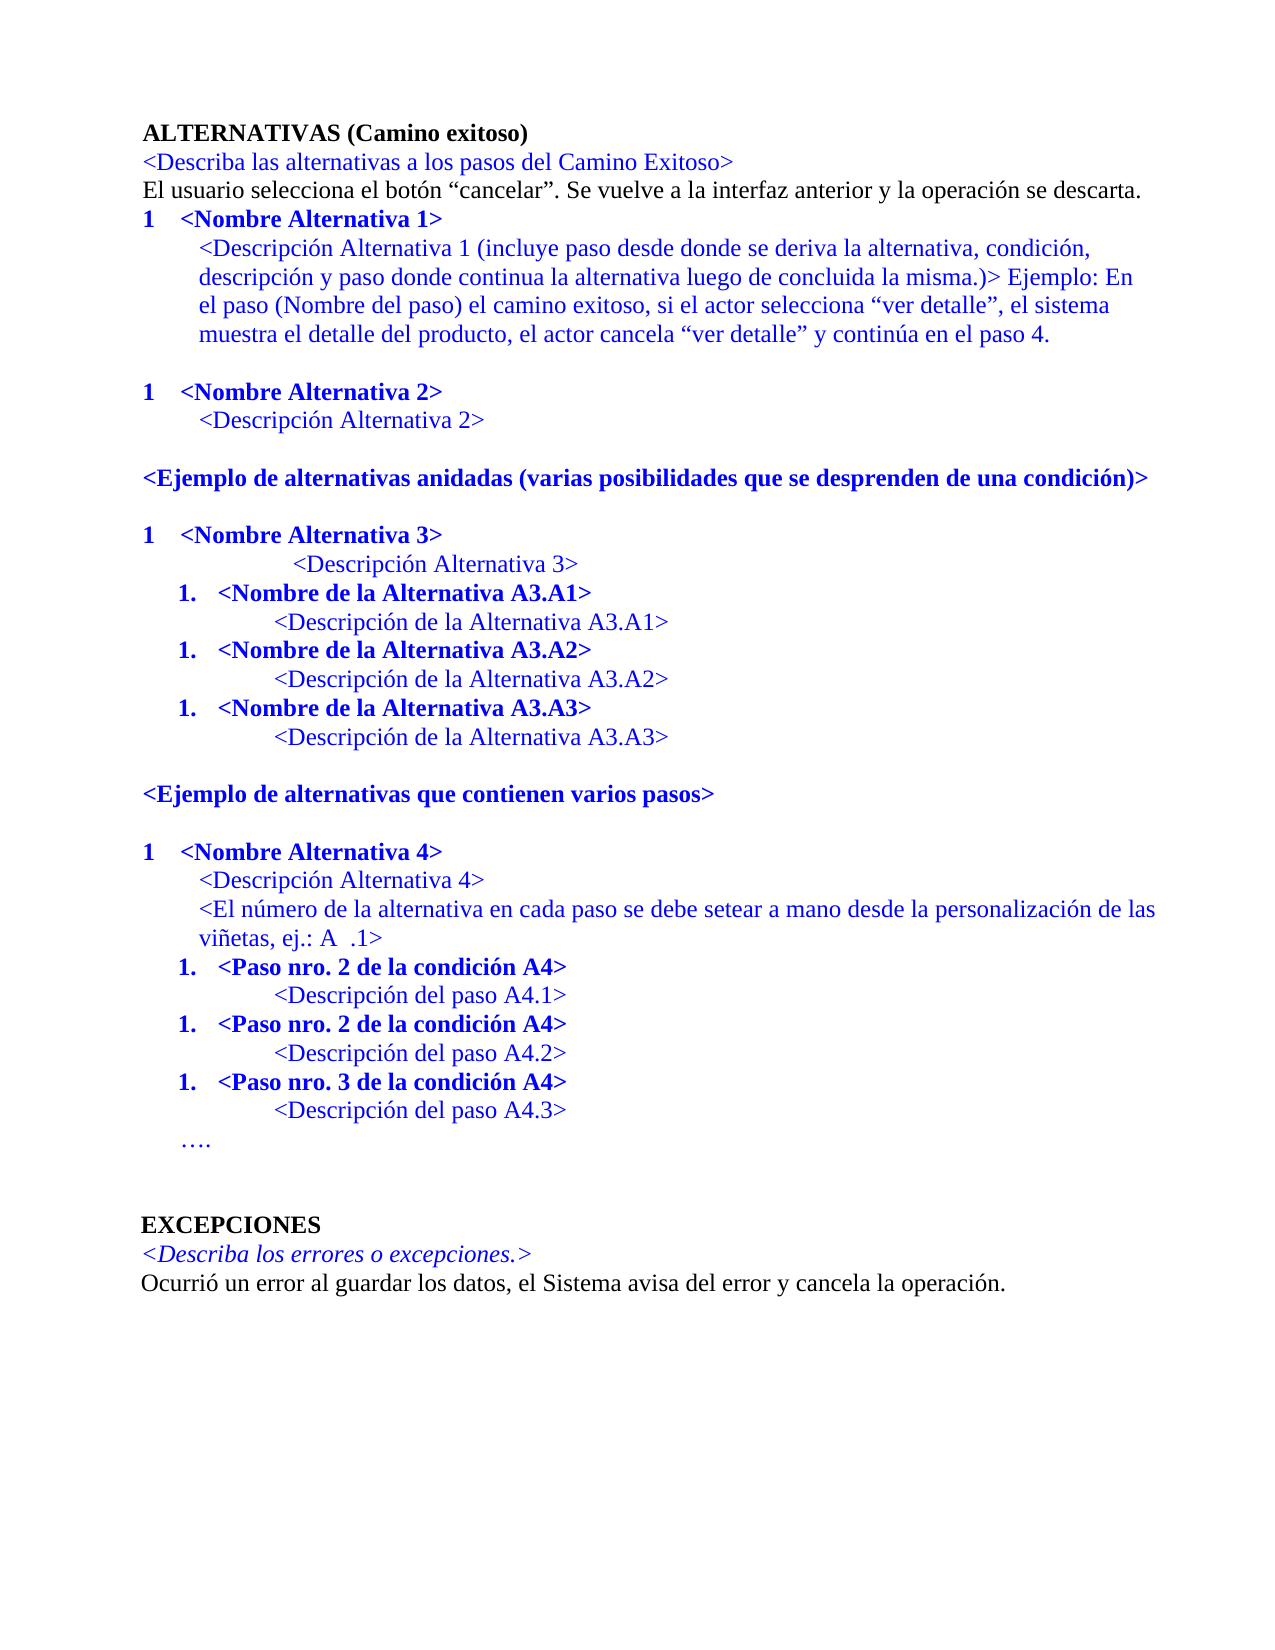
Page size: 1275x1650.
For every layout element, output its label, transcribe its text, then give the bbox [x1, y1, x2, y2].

table_header ALTERNATIVAS (Camino exitoso) [142, 118, 1157, 147]
table_header EXCEPCIONES [141, 1211, 1157, 1239]
table_cell <Describa los errores o excepciones.> Ocurrió un error al guardar los datos, el Sistema avisa del error y cancela la operación. [141, 1239, 1157, 1326]
table_cell <Describa las alternativas a los pasos del Camino Exitoso> El usuario selecciona el botón “cancelar”. Se vuelve a la interfaz anterior y la operación se descarta. <Nombre Alternativa 1> <Descripción Alternativa 1 (incluye paso desde donde se deriva la alternativa, condición, descripción y paso donde continua la alternativa luego de concluida la misma.)> Ejemplo: En el paso (Nombre del paso) el camino exitoso, si el actor selecciona “ver detalle”, el sistema muestra el detalle del producto, el actor cancela “ver detalle” y continúa en el paso 4. <Nombre Alternativa 2> <Descripción Alternativa 2> <Ejemplo de alternativas anidadas (varias posibilidades que se desprenden de una condición)> <Nombre Alternativa 3> <Descripción Alternativa 3> <Nombre de la Alternativa A3.A1> <Descripción de la Alternativa A3.A1> <Nombre de la Alternativa A3.A2> <Descripción de la Alternativa A3.A2> <Nombre de la Alternativa A3.A3> <Descripción de la Alternativa A3.A3> <Ejemplo de alternativas que contienen varios pasos> <Nombre Alternativa 4> <Descripción Alternativa 4> <El número de la alternativa en cada paso se debe setear a mano desde la personalización de las viñetas, ej.: A4.1> <Paso nro. 2 de la condición A4> <Descripción del paso A4.1> <Paso nro. 2 de la condición A4> <Descripción del paso A4.2> <Paso nro. 3 de la condición A4> <Descripción del paso A4.3> …. [142, 147, 1157, 1182]
